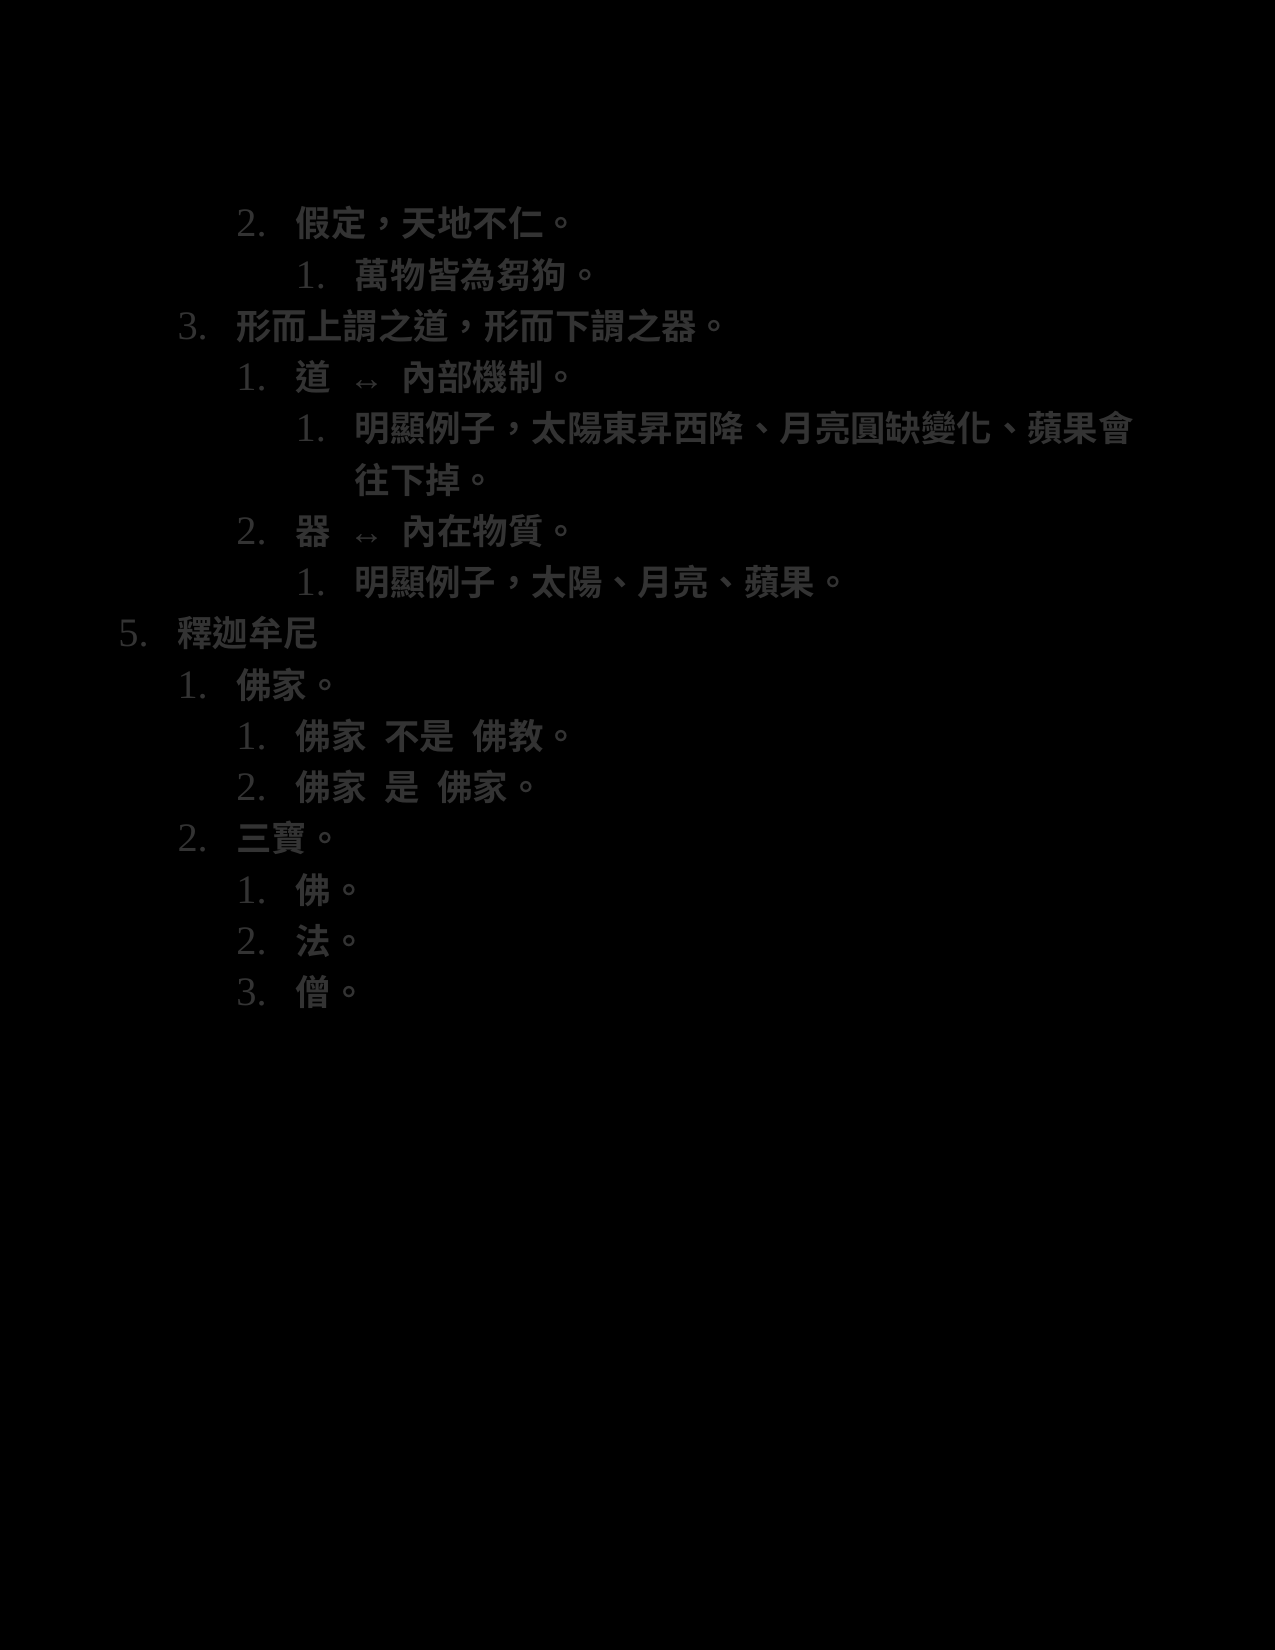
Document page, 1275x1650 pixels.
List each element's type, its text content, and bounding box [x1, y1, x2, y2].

list 器 ↔ 內在物質。 [236, 503, 1157, 554]
list 法。 [236, 913, 1157, 964]
list 三寶。 [177, 811, 1157, 862]
list 道 ↔ 內部機制。 [236, 349, 1157, 401]
list 佛家。 [177, 657, 1157, 708]
list 釋迦牟尼 [118, 606, 1157, 657]
list 假定，天地不仁。 [236, 196, 1157, 247]
list 明顯例子，太陽、月亮、蘋果。 [295, 554, 1157, 606]
list 佛家 不是 佛教。 [236, 708, 1157, 759]
list 僧。 [236, 964, 1157, 1016]
list 佛家 是 佛家。 [236, 759, 1157, 811]
list 萬物皆為芻狗。 [295, 247, 1157, 298]
list 佛。 [236, 862, 1157, 913]
list 形而上謂之道，形而下謂之器。 [177, 298, 1157, 349]
list 明顯例子，太陽東昇西降、月亮圓缺變化、蘋果會往下掉。 [295, 401, 1157, 503]
